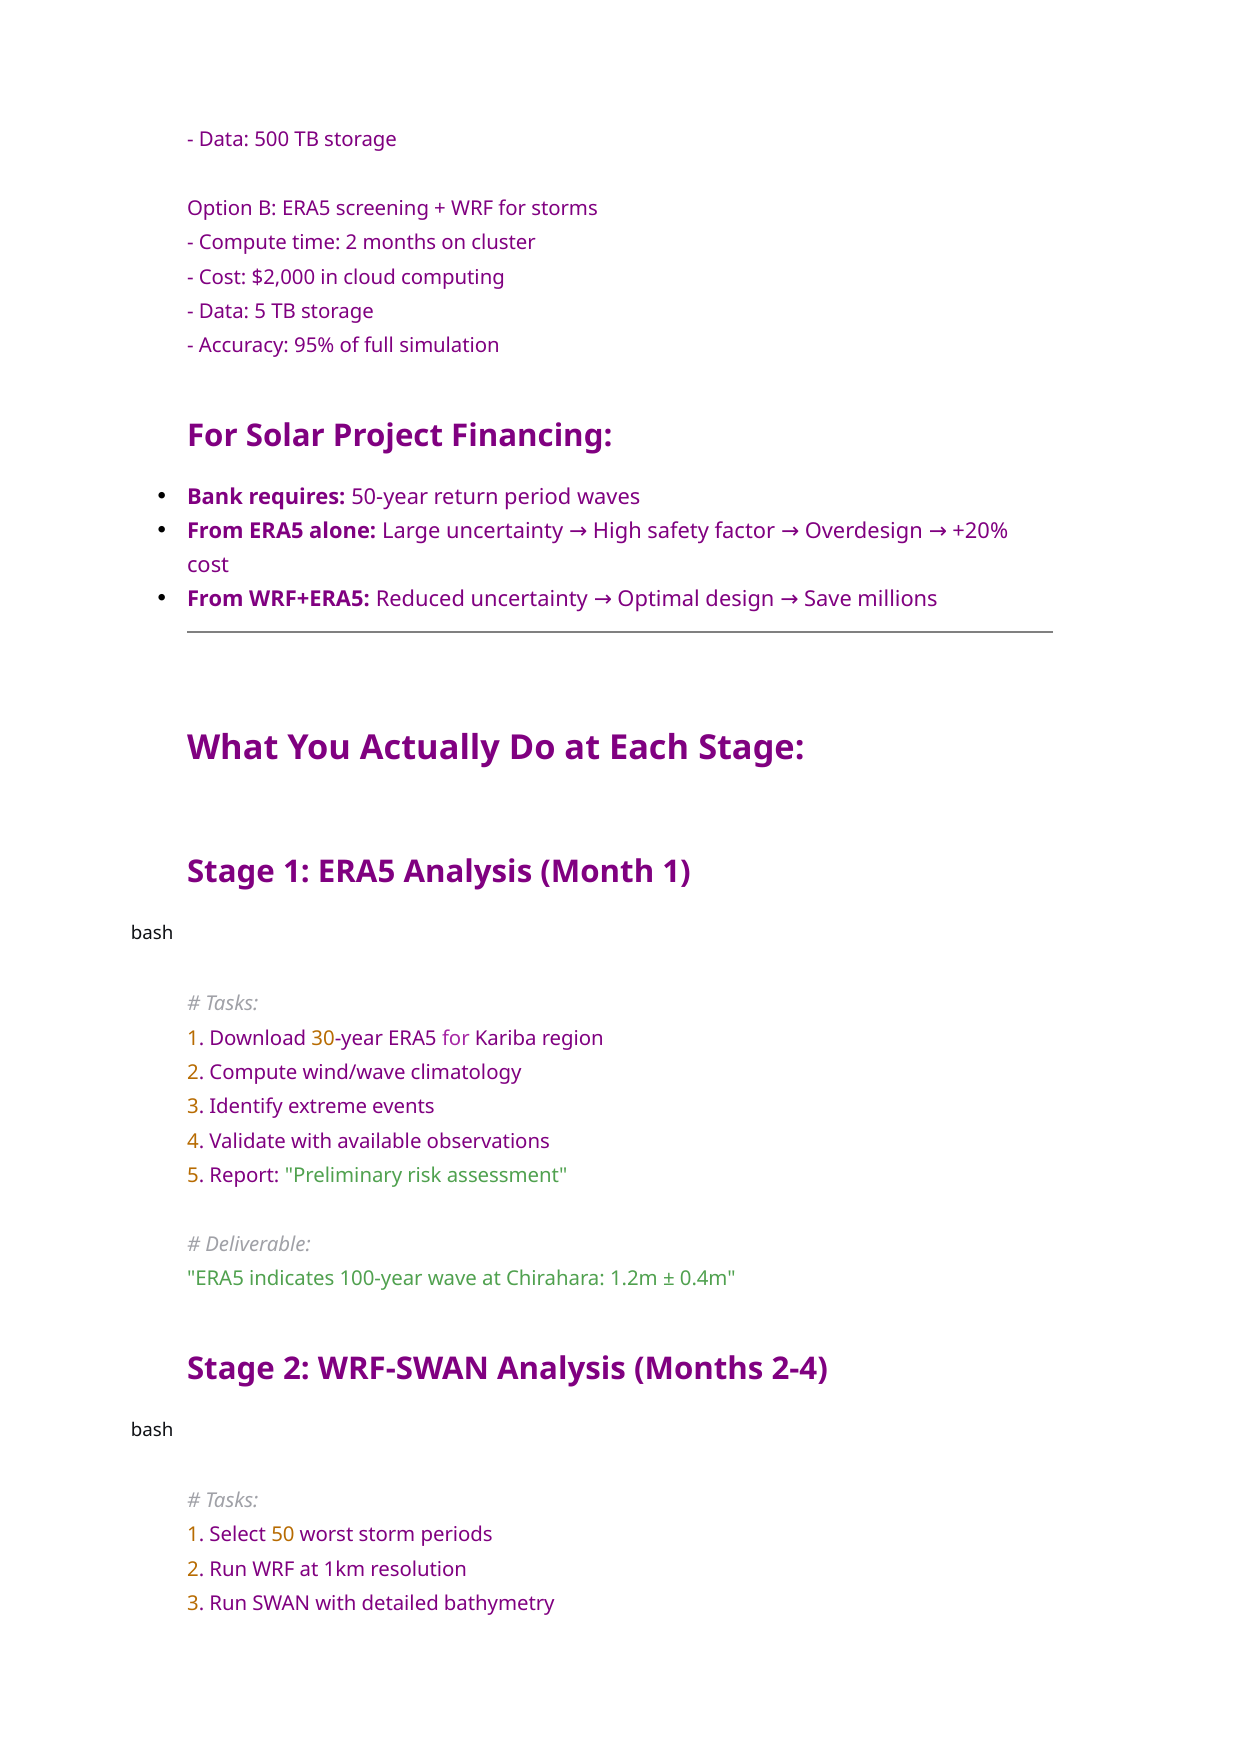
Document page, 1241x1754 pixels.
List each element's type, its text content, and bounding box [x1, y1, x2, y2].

text 5. Report: "Preliminary risk assessment" [187, 1154, 1053, 1188]
text - Compute time: 2 months on cluster [187, 221, 1053, 256]
text # Tasks: [187, 982, 1053, 1016]
subtitle What You Actually Do at Each Stage: [187, 719, 1053, 769]
text Option B: ERA5 screening + WRF for storms [187, 187, 1053, 221]
text 2. Compute wind/wave climatology [187, 1051, 1053, 1085]
text 1. Select 50 worst storm periods [187, 1513, 1053, 1548]
list Bank requires: 50-year return period waves [187, 481, 1053, 510]
subtitle For Solar Project Financing: [187, 409, 1053, 456]
text "ERA5 indicates 100-year wave at Chirahara: 1.2m ± 0.4m" [187, 1257, 1053, 1291]
text 3. Run SWAN with detailed bathymetry [187, 1582, 1053, 1616]
text bash [131, 916, 1053, 944]
subtitle Stage 2: WRF-SWAN Analysis (Months 2-4) [187, 1341, 1053, 1388]
text 1. Download 30-year ERA5 for Kariba region [187, 1016, 1053, 1051]
list From ERA5 alone: Large uncertainty → High safety factor → Overdesign → +20% cost [187, 515, 1053, 579]
text # Tasks: [187, 1479, 1053, 1513]
list From WRF+ERA5: Reduced uncertainty → Optimal design → Save millions [187, 583, 1053, 613]
text 4. Validate with available observations [187, 1119, 1053, 1154]
subtitle Stage 1: ERA5 Analysis (Month 1) [187, 844, 1053, 891]
text 2. Run WRF at 1km resolution [187, 1548, 1053, 1582]
text - Data: 500 TB storage [187, 118, 1053, 152]
text bash [131, 1413, 1053, 1441]
text - Cost: $2,000 in cloud computing [187, 256, 1053, 290]
text # Deliverable: [187, 1223, 1053, 1257]
text - Accuracy: 95% of full simulation [187, 324, 1053, 359]
text 3. Identify extreme events [187, 1085, 1053, 1119]
text - Data: 5 TB storage [187, 290, 1053, 324]
